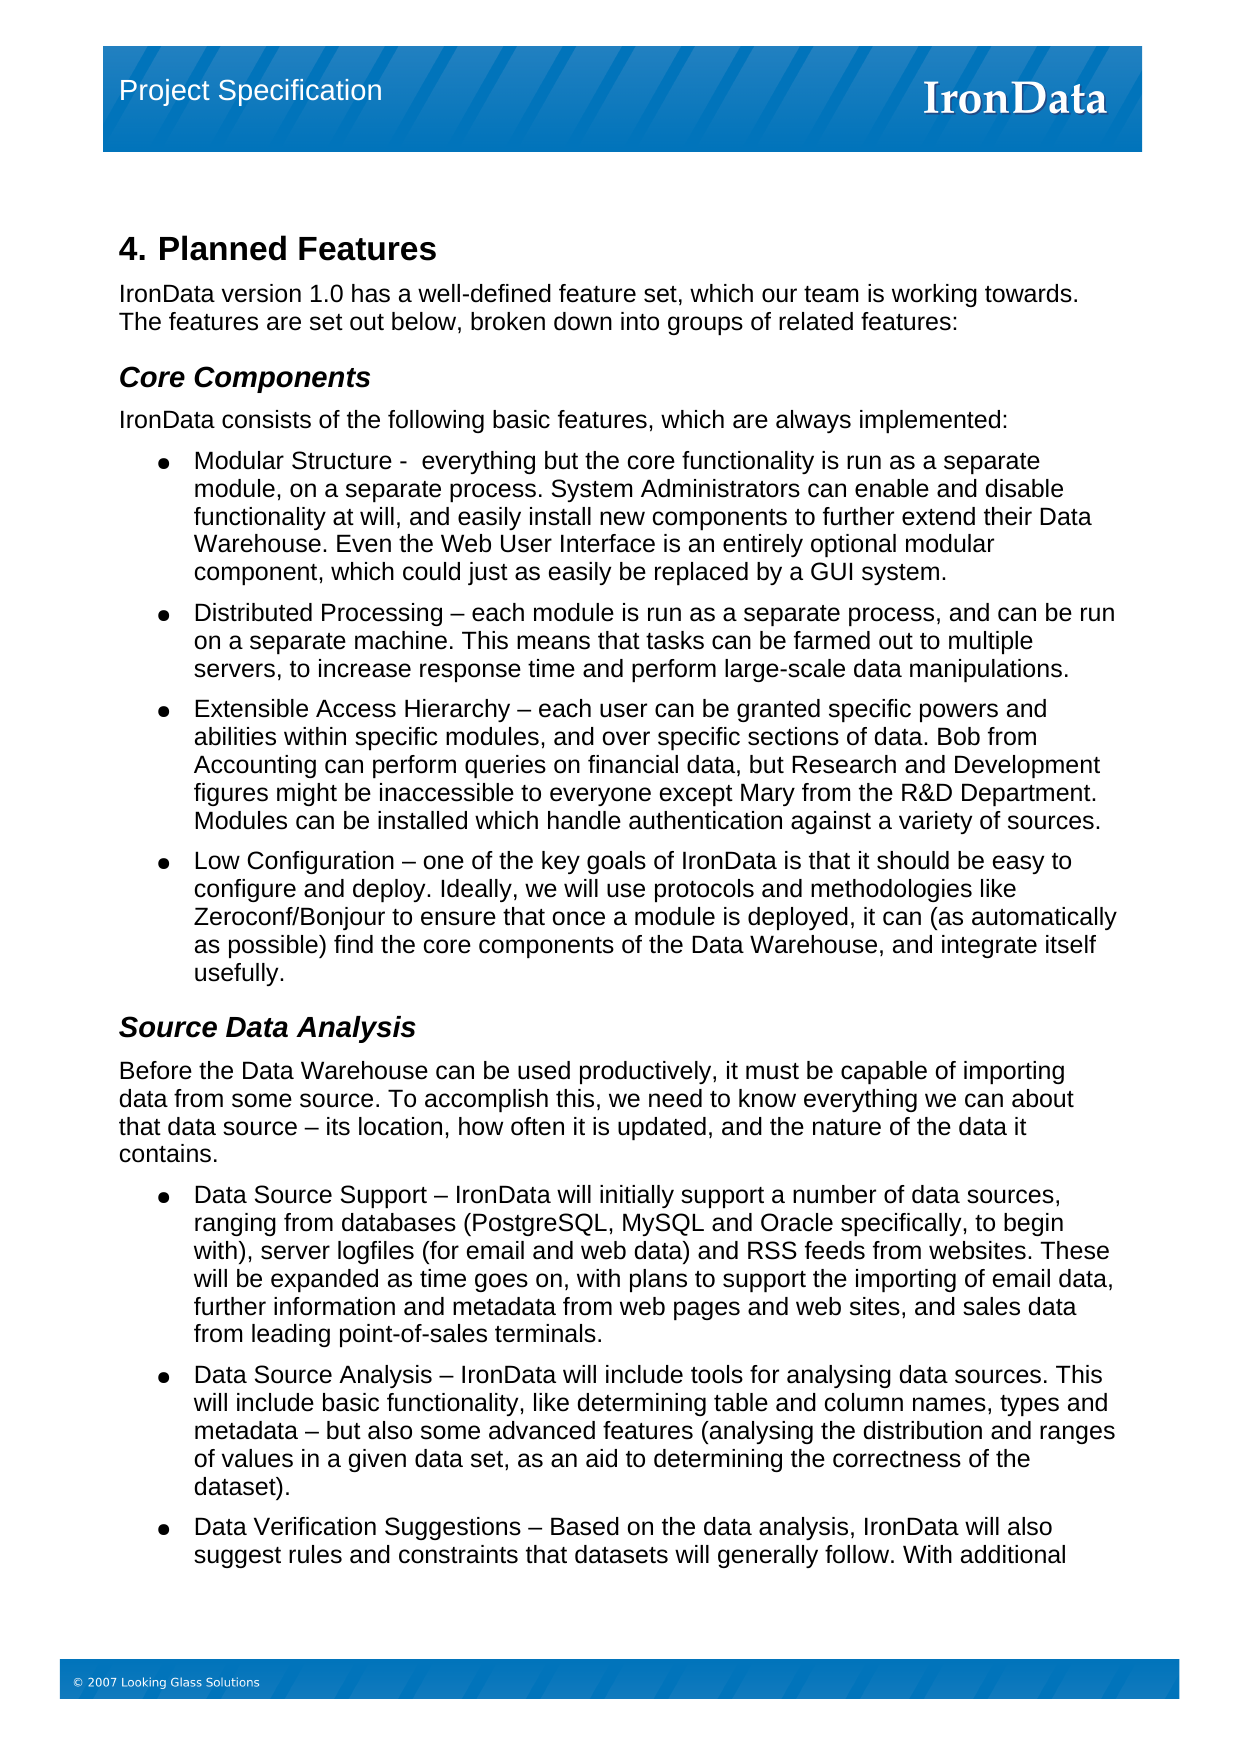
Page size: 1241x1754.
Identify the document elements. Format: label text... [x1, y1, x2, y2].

text IronData version 1.0 has a well-defined feature set, which our team is working towards. The features are set out below, broken down into groups of related features: [119, 280, 1120, 336]
list Distributed Processing – each module is run as a separate process, and can be run on a separate machine. This means that tasks can be farmed out to multiple servers, to increase response time and perform large-scale data manipulations. [156, 598, 1120, 682]
subtitle Planned Features [119, 230, 1120, 268]
text Before the Data Warehouse can be used productively, it must be capable of importing data from some source. To accomplish this, we need to know everything we can about that data source – its location, how often it is updated, and the nature of the data it contains. [119, 1057, 1120, 1168]
picture [59, 1659, 1180, 1699]
subtitle Core Components [119, 361, 1120, 393]
list Data Source Support – IronData will initially support a number of data sources, ranging from databases (PostgreSQL, MySQL and Oracle specifically, to begin with), server logfiles (for email and web data) and RSS feeds from websites. These will be expanded as time goes on, with plans to support the importing of email data, further information and metadata from web pages and web sites, and sales data from leading point-of-sales terminals. [156, 1181, 1120, 1348]
text IronData consists of the following basic features, which are always implemented: [119, 406, 1120, 434]
list Data Verification Suggestions – Based on the data analysis, IronData will also suggest rules and constraints that datasets will generally follow. With additional [156, 1513, 1120, 1569]
list Modular Structure - everything but the core functionality is run as a separate module, on a separate process. System Administrators can enable and disable functionality at will, and easily install new components to further extend their Data Warehouse. Even the Web User Interface is an entirely optional modular component, which could just as easily be replaced by a GUI system. [156, 446, 1120, 586]
list Extensible Access Hierarchy – each user can be granted specific powers and abilities within specific modules, and over specific sections of data. Bob from Accounting can perform queries on financial data, but Research and Development figures might be inaccessible to everyone except Mary from the R&D Department. Modules can be installed which handle authentication against a variety of sources. [156, 695, 1120, 834]
list Low Configuration – one of the key goals of IronData is that it should be easy to configure and deploy. Ideally, we will use protocols and methodologies like Zeroconf/Bonjour to ensure that once a module is deployed, it can (as automatically as possible) find the core components of the Data Warehouse, and integrate itself usefully. [156, 847, 1120, 986]
list Data Source Analysis – IronData will include tools for analysing data sources. This will include basic functionality, like determining table and column names, types and metadata – but also some advanced features (analysing the distribution and ranges of values in a given data set, as an aid to determining the correctness of the dataset). [156, 1361, 1120, 1500]
picture [103, 46, 1143, 152]
subtitle Source Data Analysis [119, 1011, 1120, 1044]
